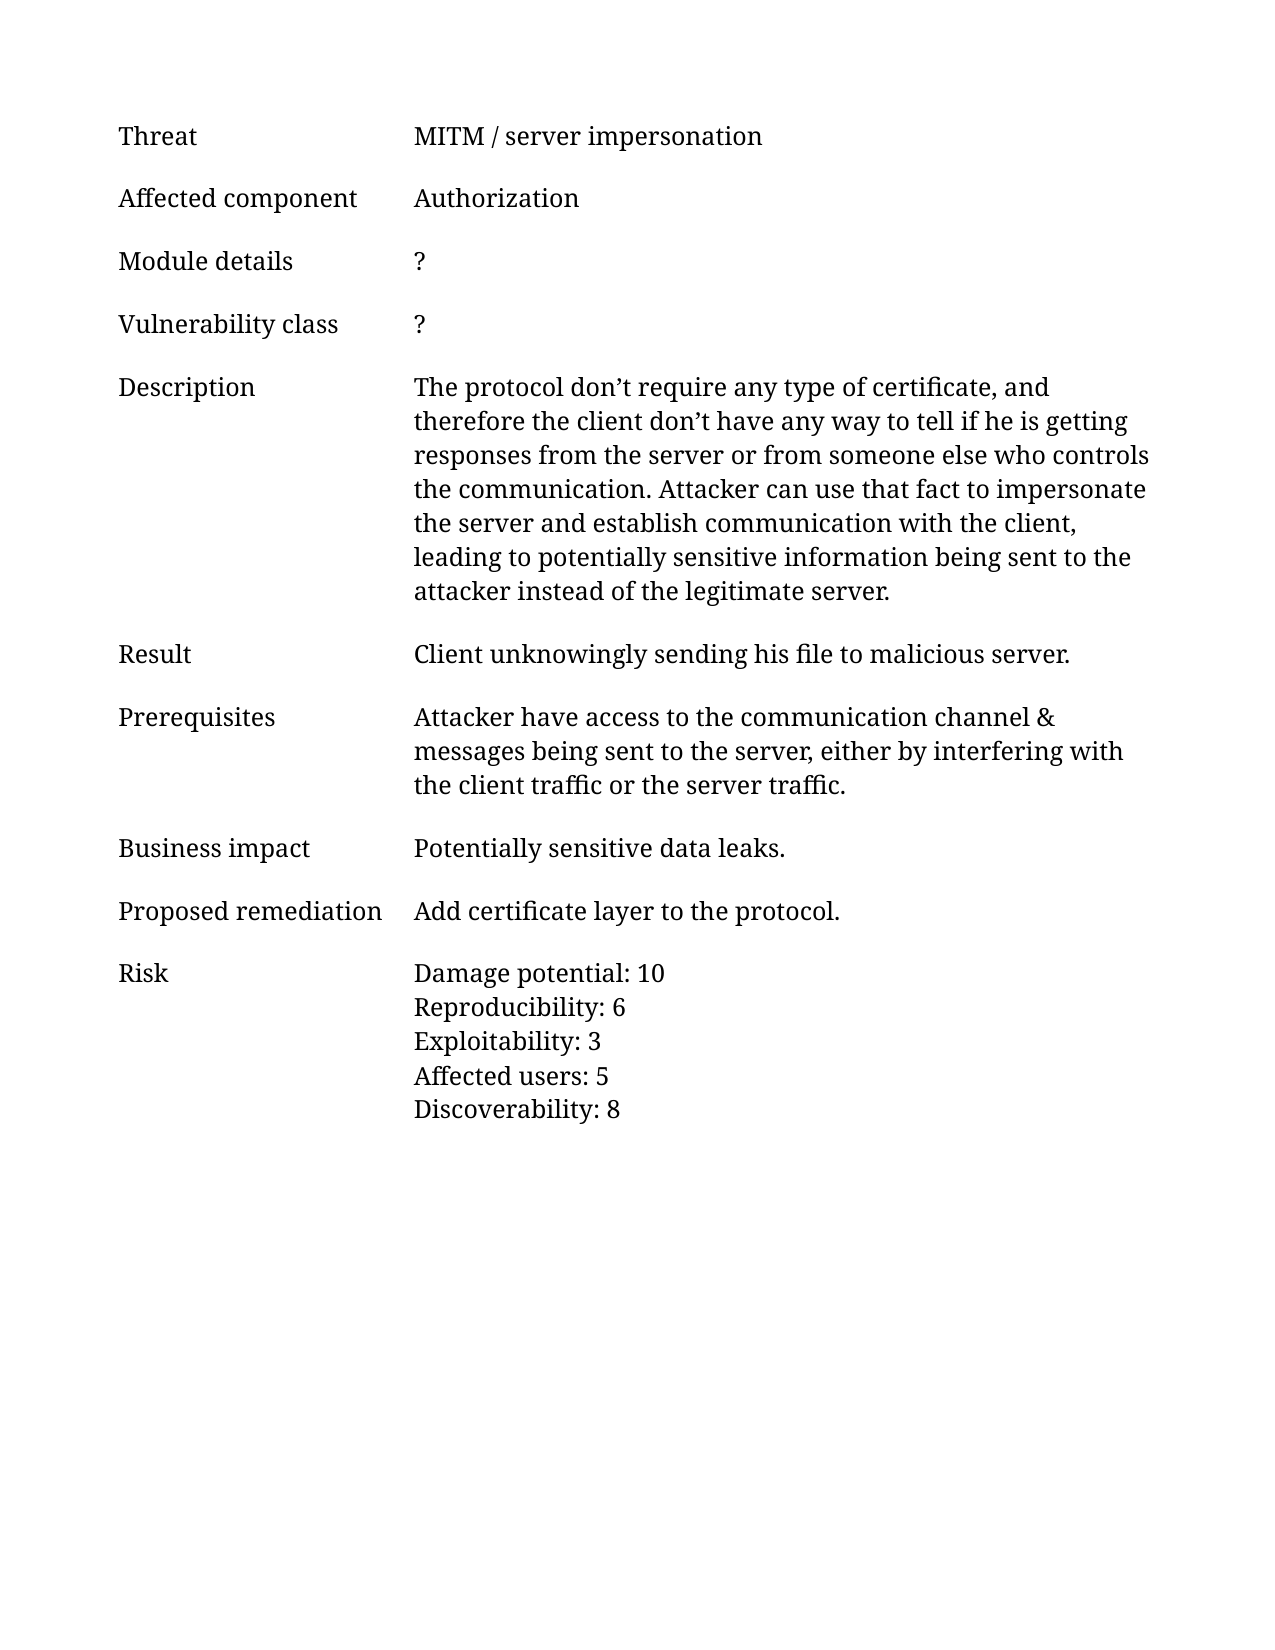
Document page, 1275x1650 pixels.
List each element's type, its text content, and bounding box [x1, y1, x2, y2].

text Module details ?‫‪ [118, 215, 1157, 278]
text Proposed remediation Add certificate layer to the protocol. [118, 864, 1157, 927]
text Prerequisites Attacker have access to the communication channel & messages being sent to the server, either by interfering with the client traffic or the server traffic. [118, 671, 1157, 802]
text Description The protocol don’t require any type of certificate, and therefore the client don’t have any way to tell if he is getting responses from the server or from someone else who controls the communication. Attacker can use that fact to impersonate the server and establish communication with the client, leading to potentially sensitive information being sent to the attacker instead of the legitimate server. [118, 341, 1157, 608]
text Threat MITM / server impersonation [118, 118, 1157, 152]
text Vulnerability class ? [118, 278, 1157, 341]
text Result Client unknowingly sending his file to malicious server. [118, 608, 1157, 671]
text Affected component Authorization [118, 152, 1157, 215]
text Reproducibility: 6 Exploitability: 3 Affected users: 5 Discoverability: 8 [118, 990, 1157, 1126]
text Business impact Potentially sensitive data leaks. [118, 802, 1157, 864]
text Risk Damage potential: 10 [118, 927, 1157, 990]
